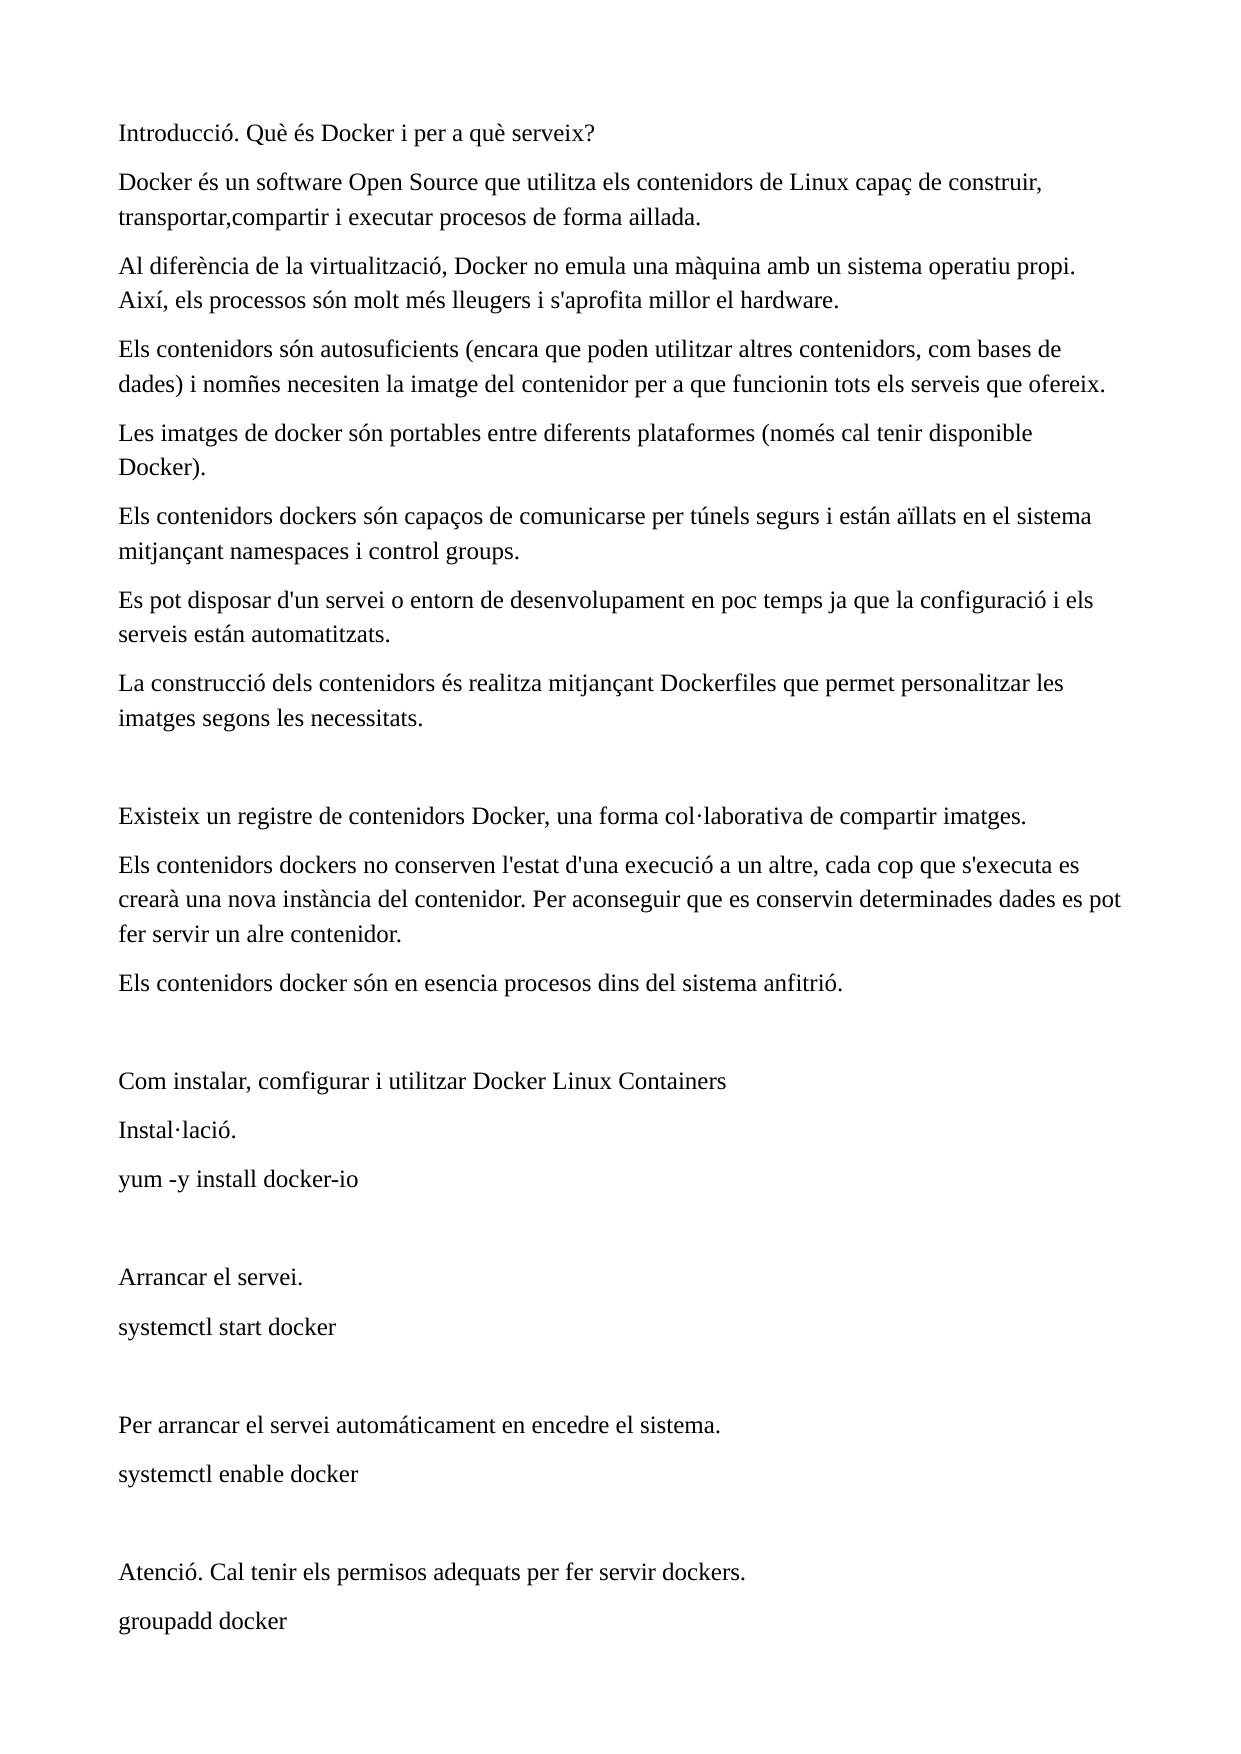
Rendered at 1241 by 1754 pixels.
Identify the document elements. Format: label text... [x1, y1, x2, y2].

text Instal·lació. [118, 1115, 1122, 1144]
text Com instalar, comfigurar i utilitzar Docker Linux Containers [118, 1066, 1122, 1095]
text Es pot disposar d'un servei o entorn de desenvolupament en poc temps ja que la configuració i els serveis están automatitzats. [118, 585, 1122, 648]
text Al diferència de la virtualització, Docker no emula una màquina amb un sistema operatiu propi. Així, els processos són molt més lleugers i s'aprofita millor el hardware. [118, 251, 1122, 314]
text yum -y install docker-io [118, 1164, 1122, 1193]
text groupadd docker [118, 1606, 1122, 1635]
text Per arrancar el servei automáticament en encedre el sistema. [118, 1410, 1122, 1438]
text systemctl enable docker [118, 1459, 1122, 1487]
text Existeix un registre de contenidors Docker, una forma col·laborativa de compartir imatges. [118, 801, 1122, 830]
text Arrancar el servei. [118, 1262, 1122, 1291]
text Docker és un software Open Source que utilitza els contenidors de Linux capaç de construir, transportar,compartir i executar procesos de forma aillada. [118, 167, 1122, 230]
text Atenció. Cal tenir els permisos adequats per fer servir dockers. [118, 1557, 1122, 1586]
text La construcció dels contenidors és realitza mitjançant Dockerfiles que permet personalitzar les imatges segons les necessitats. [118, 668, 1122, 732]
text systemctl start docker [118, 1312, 1122, 1340]
text Introducció. Què és Docker i per a què serveix? [118, 118, 1122, 147]
text Els contenidors són autosuficients (encara que poden utilitzar altres contenidors, com bases de dades) i nomñes necesiten la imatge del contenidor per a que funcionin tots els serveis que ofereix. [118, 334, 1122, 397]
text Els contenidors docker són en esencia procesos dins del sistema anfitrió. [118, 968, 1122, 997]
text Els contenidors dockers no conserven l'estat d'una execució a un altre, cada cop que s'executa es crearà una nova instància del contenidor. Per aconseguir que es conservin determinades dades es pot fer servir un alre contenidor. [118, 850, 1122, 948]
text Els contenidors dockers són capaços de comunicarse per túnels segurs i están aïllats en el sistema mitjançant namespaces i control groups. [118, 501, 1122, 564]
text Les imatges de docker són portables entre diferents plataformes (només cal tenir disponible Docker). [118, 418, 1122, 481]
